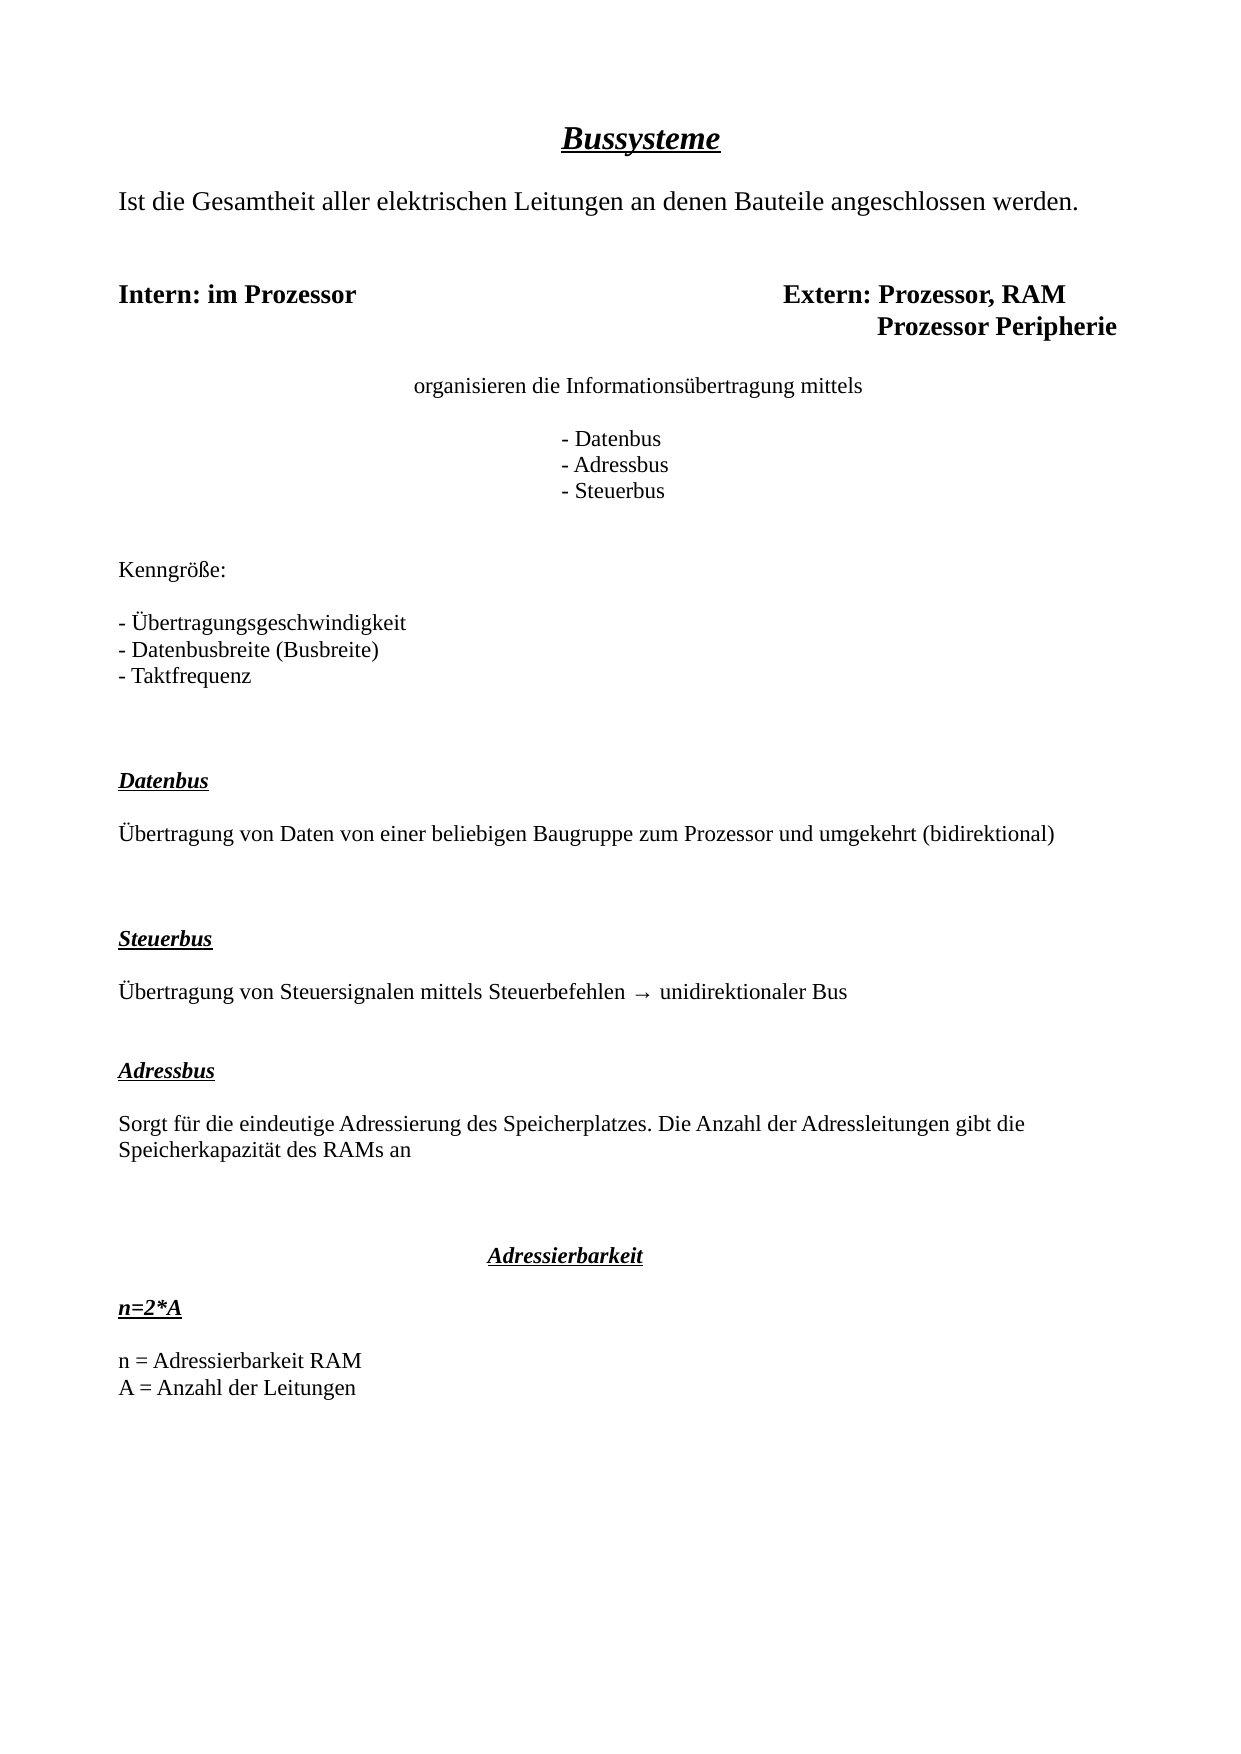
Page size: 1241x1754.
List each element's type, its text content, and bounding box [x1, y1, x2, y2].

text organisieren die Informationsübertragung mittels [118, 372, 1122, 398]
text Prozessor Peripherie [118, 310, 1122, 341]
text Ist die Gesamtheit aller elektrischen Leitungen an denen Bauteile angeschlossen werden. [118, 185, 1122, 216]
text - Taktfrequenz [118, 662, 1122, 688]
text - Adressbus [118, 451, 1122, 477]
text n = Adressierbarkeit RAM [118, 1347, 1122, 1373]
text A = Anzahl der Leitungen [118, 1373, 1122, 1400]
text Übertragung von Steuersignalen mittels Steuerbefehlen → unidirektionaler Bus [118, 978, 1122, 1004]
text Steuerbus [118, 926, 1122, 952]
text Adressbus [118, 1057, 1122, 1084]
text Kenngröße: [118, 557, 1122, 583]
text Intern: im Prozessor Extern: Prozessor, RAM [118, 279, 1122, 310]
text - Übertragungsgeschwindigkeit [118, 609, 1122, 636]
text Datenbus [118, 767, 1122, 794]
text - Datenbus [118, 425, 1122, 451]
text Übertragung von Daten von einer beliebigen Baugruppe zum Prozessor und umgekehrt (bidirektional) [118, 820, 1122, 846]
text n=2*A [118, 1294, 1122, 1321]
text - Datenbusbreite (Busbreite) [118, 636, 1122, 662]
text - Steuerbus [118, 477, 1122, 504]
text Sorgt für die eindeutige Adressierung des Speicherplatzes. Die Anzahl der Adressleitungen gibt die Speicherkapazität des RAMs an [118, 1110, 1122, 1163]
text Adressierbarkeit [118, 1242, 1122, 1268]
text Bussysteme [118, 118, 1122, 156]
